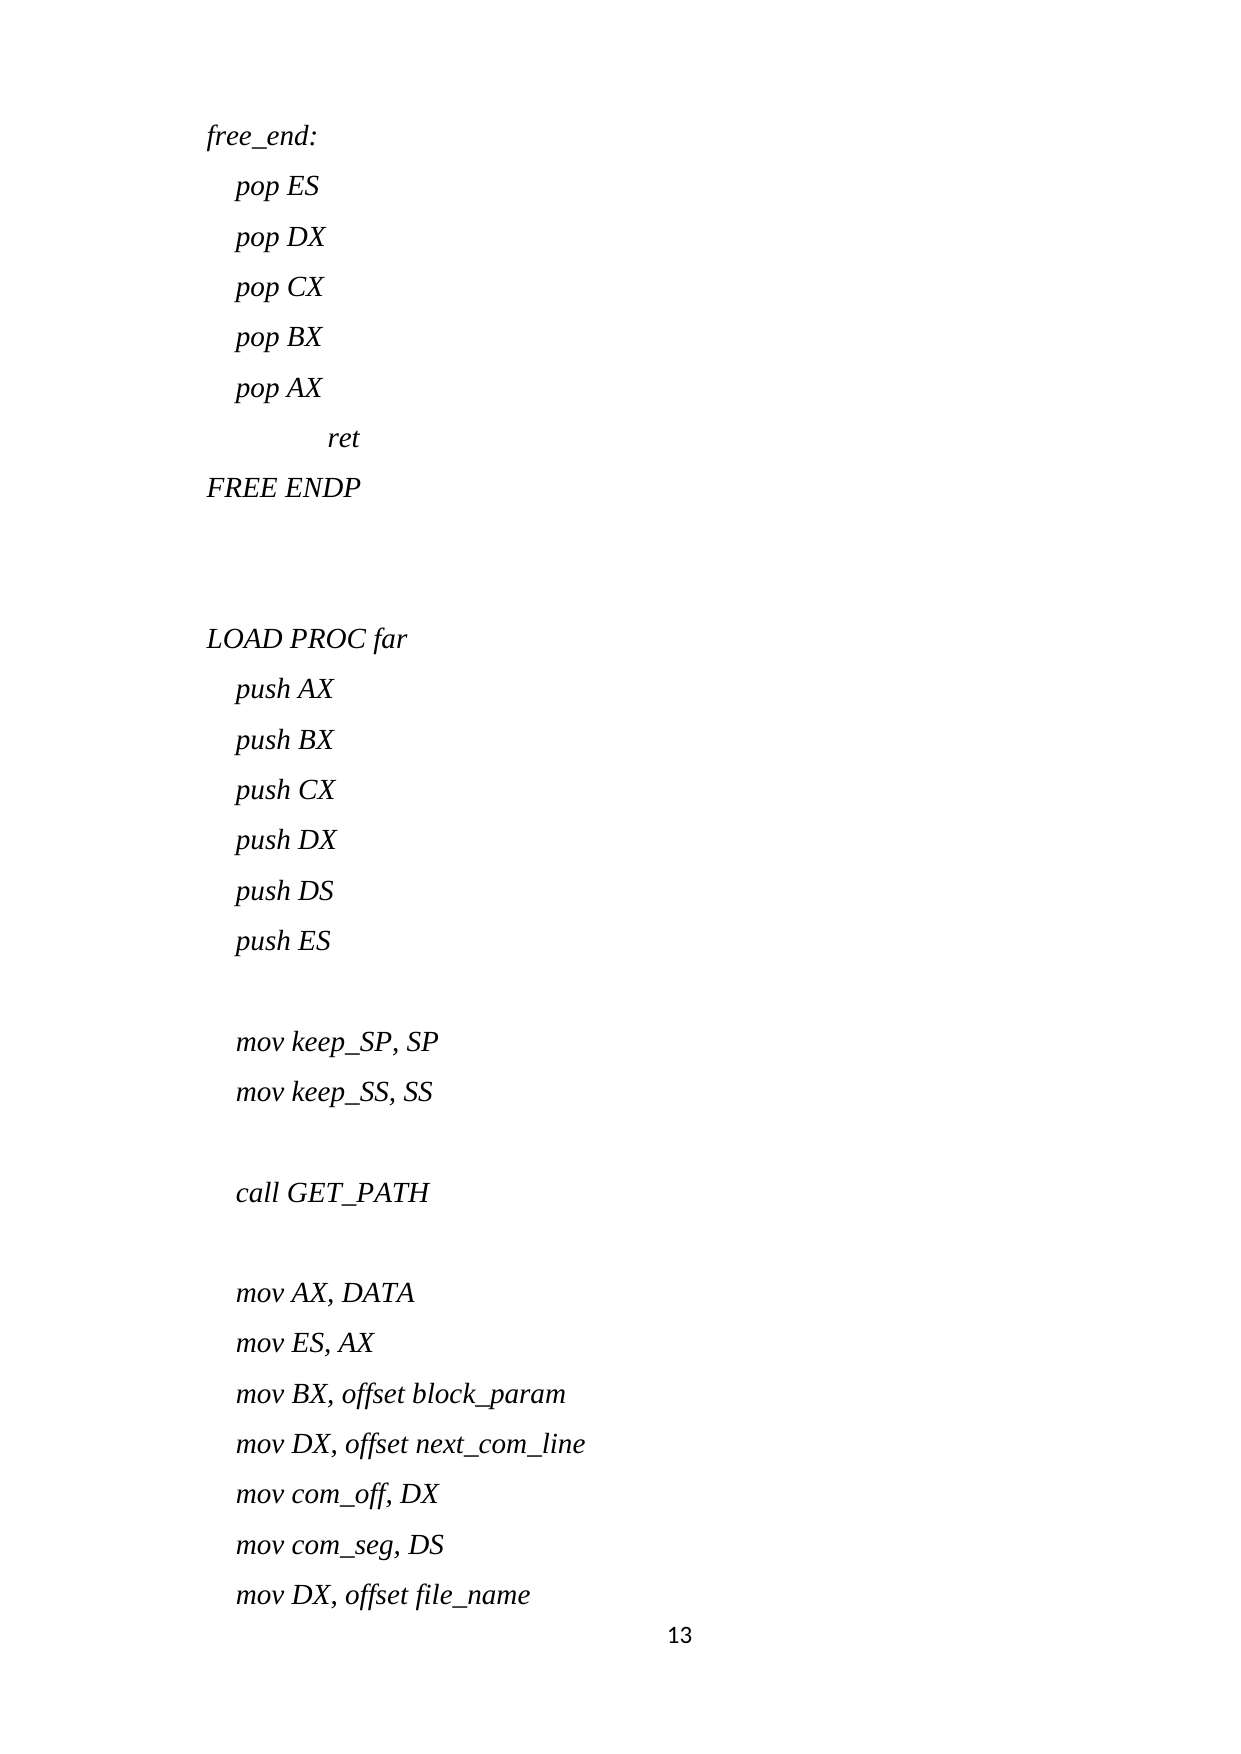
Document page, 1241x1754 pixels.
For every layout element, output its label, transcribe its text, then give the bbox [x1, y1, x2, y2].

text mov keep_SP, SP [177, 1024, 1181, 1057]
text LOAD PROC far [177, 621, 1181, 655]
text mov com_seg, DS [177, 1527, 1181, 1560]
text mov AX, DATA [177, 1275, 1181, 1309]
text mov BX, offset block_param [177, 1376, 1181, 1409]
text push DX [177, 822, 1181, 856]
text mov ES, AX [177, 1326, 1181, 1359]
text push DS [177, 873, 1181, 906]
text pop DX [177, 219, 1181, 252]
text call GET_PATH [177, 1175, 1181, 1208]
text ret [177, 420, 1181, 453]
text push BX [177, 722, 1181, 755]
text push AX [177, 672, 1181, 705]
text pop CX [177, 269, 1181, 303]
text pop AX [177, 370, 1181, 403]
text free_end: [177, 118, 1181, 152]
text mov DX, offset file_name [177, 1577, 1181, 1611]
text push ES [177, 923, 1181, 957]
text push CX [177, 772, 1181, 806]
text pop ES [177, 168, 1181, 202]
text mov keep_SS, SS [177, 1074, 1181, 1108]
text FREE ENDP [177, 470, 1181, 504]
text mov com_off, DX [177, 1477, 1181, 1510]
text mov DX, offset next_com_line [177, 1426, 1181, 1460]
text pop BX [177, 319, 1181, 353]
